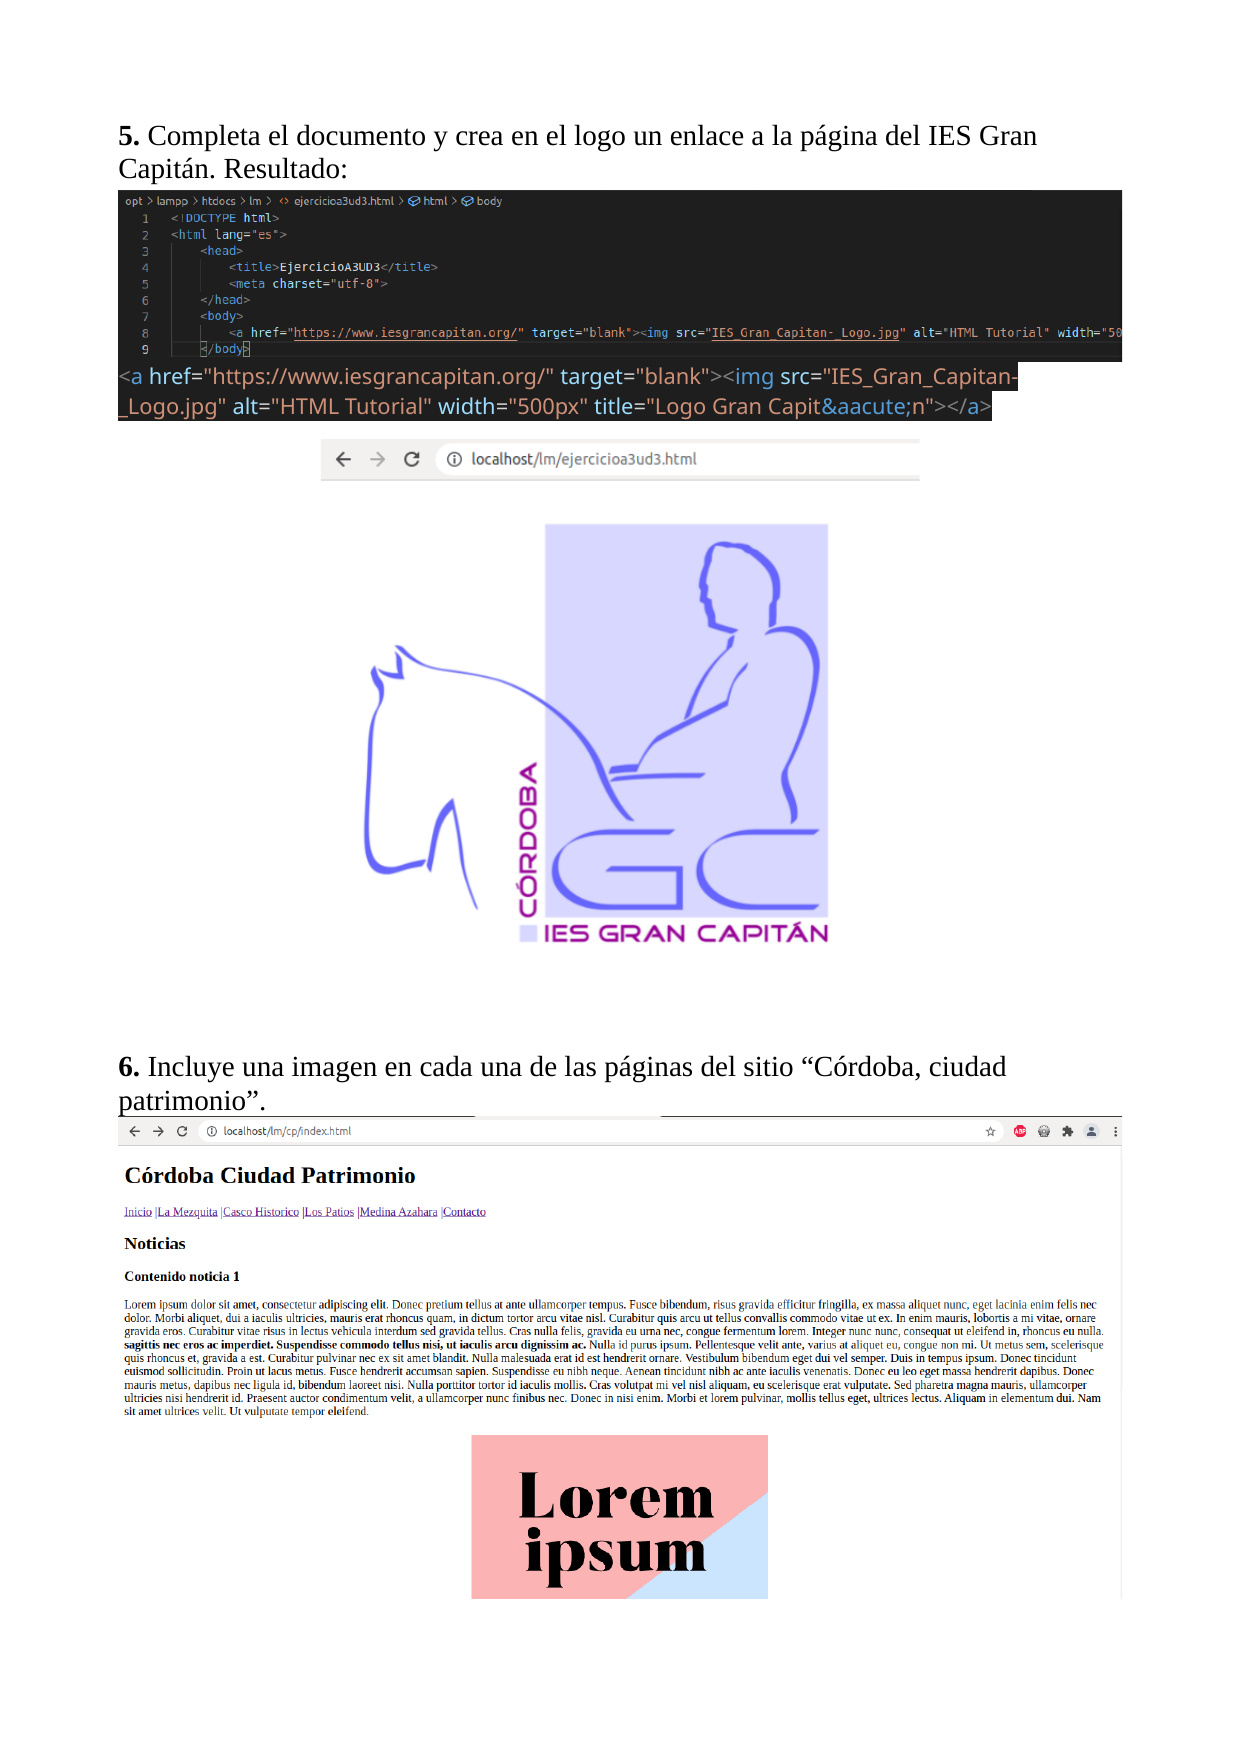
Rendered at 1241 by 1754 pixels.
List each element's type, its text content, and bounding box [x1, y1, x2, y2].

text 6. Incluye una imagen en cada una de las páginas del sitio “Córdoba, ciudad patrimonio”. [118, 1049, 1122, 1116]
picture [118, 1116, 1123, 1599]
text <a href="https://www.iesgrancapitan.org/" target="blank"><img src="IES_Gran_Capitan-_Logo.jpg" alt="HTML Tutorial" width="500px" title="Logo Gran Capit&aacute;n"></a> [118, 362, 1122, 421]
text [118, 185, 1122, 190]
picture [320, 439, 920, 1021]
picture [118, 190, 1123, 362]
text 5. Completa el documento y crea en el logo un enlace a la página del IES Gran Capitán. Resultado: [118, 118, 1122, 185]
